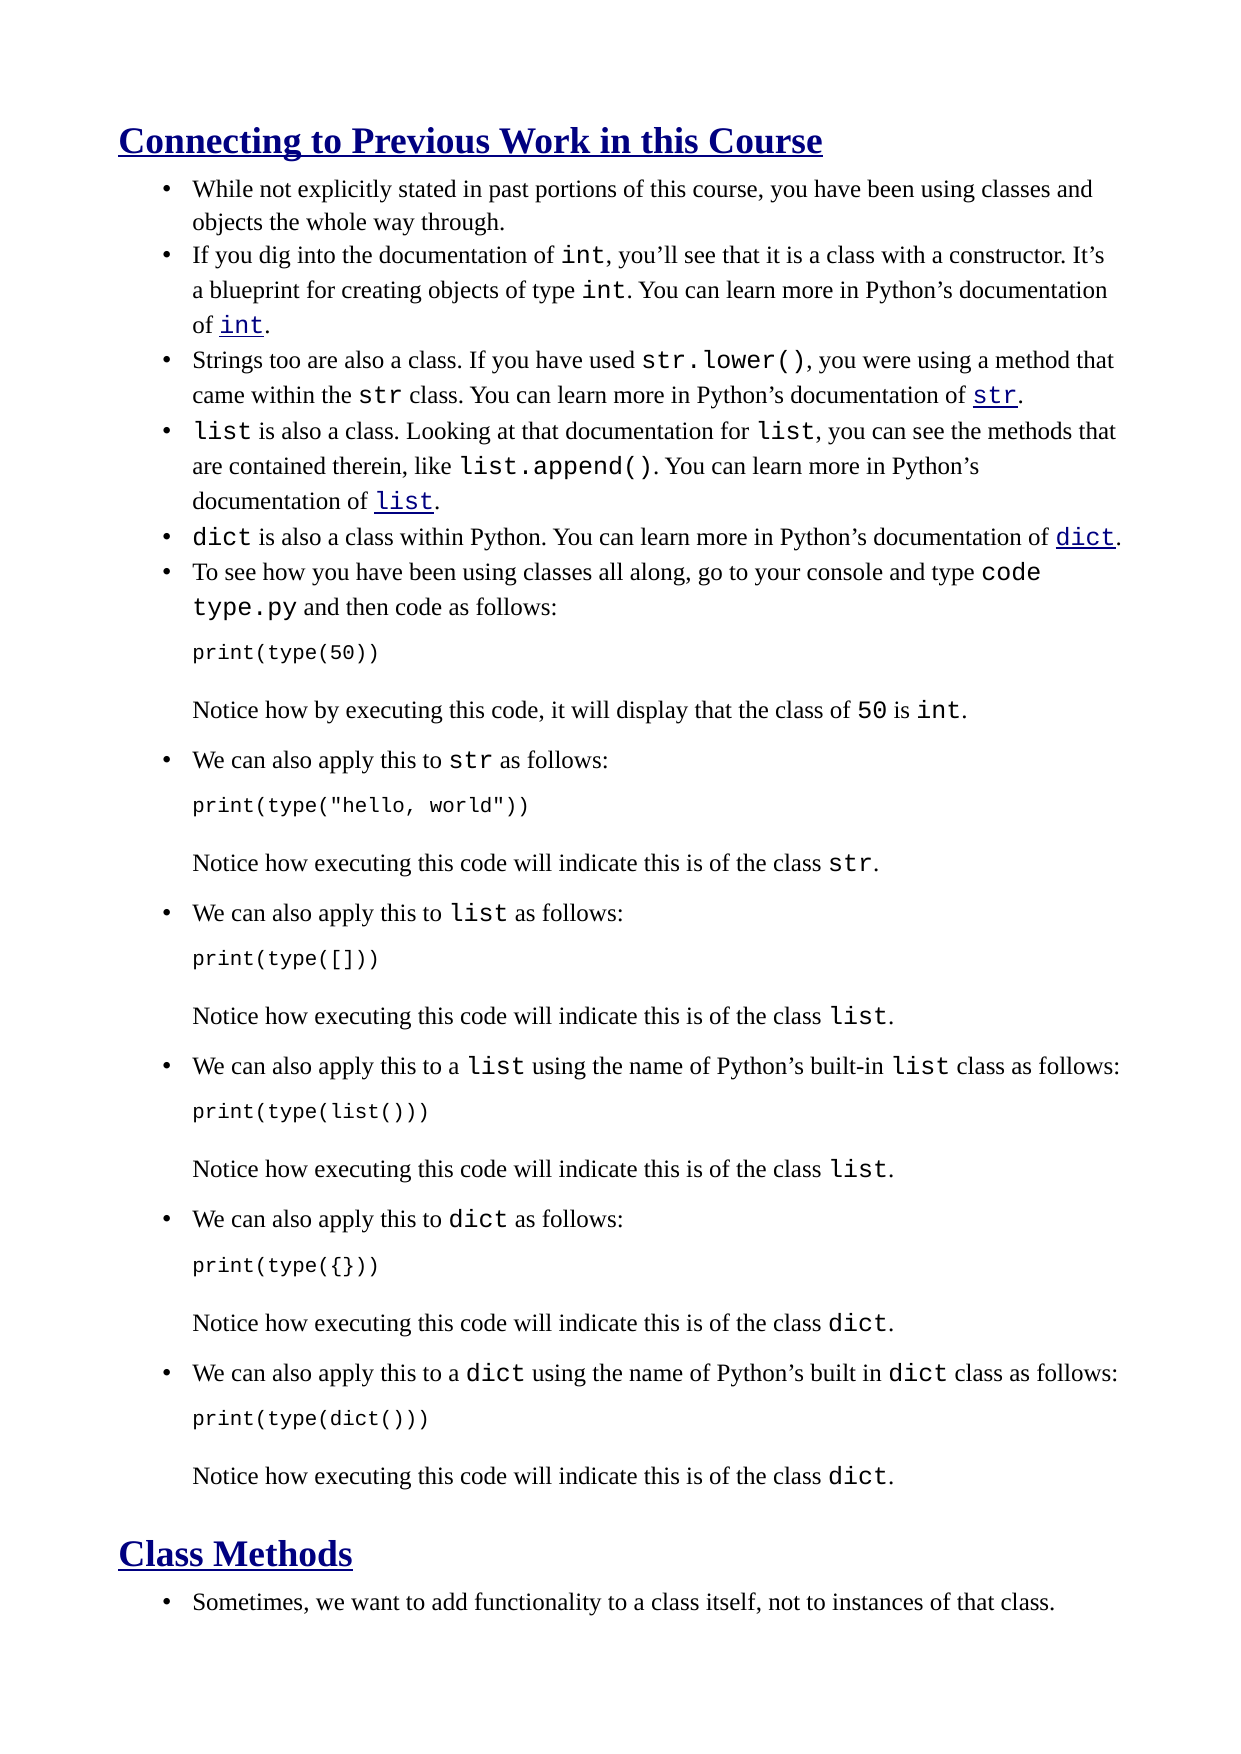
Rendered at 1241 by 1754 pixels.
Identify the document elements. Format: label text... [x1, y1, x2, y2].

list print(type({})) [162, 1254, 1122, 1278]
list Notice how executing this code will indicate this is of the class list. [162, 1154, 1122, 1185]
list If you dig into the documentation of int, you’ll see that it is a class with a constructor. It’s a blueprint for creating objects of type int. You can learn more in Python’s documentation of int. [162, 240, 1122, 341]
list Strings too are also a class. If you have used str.lower(), you were using a method that came within the str class. You can learn more in Python’s documentation of str. [162, 345, 1122, 411]
list dict is also a class within Python. You can learn more in Python’s documentation of dict. [162, 522, 1122, 552]
list While not explicitly stated in past portions of this course, you have been using classes and objects the whole way through. [162, 174, 1122, 236]
list print(type([])) [162, 948, 1122, 972]
list Notice how executing this code will indicate this is of the class list. [162, 1001, 1122, 1032]
list Notice how executing this code will indicate this is of the class dict. [162, 1308, 1122, 1338]
list Sometimes, we want to add functionality to a class itself, not to instances of that class. [162, 1587, 1122, 1616]
list We can also apply this to dict as follows: [162, 1204, 1122, 1235]
list list is also a class. Looking at that documentation for list, you can see the methods that are contained therein, like list.append(). You can learn more in Python’s documentation of list. [162, 416, 1122, 517]
list We can also apply this to list as follows: [162, 898, 1122, 929]
list We can also apply this to str as follows: [162, 745, 1122, 776]
list print(type("hello, world")) [162, 795, 1122, 819]
list We can also apply this to a list using the name of Python’s built-in list class as follows: [162, 1051, 1122, 1082]
list We can also apply this to a dict using the name of Python’s built in dict class as follows: [162, 1358, 1122, 1388]
list Notice how executing this code will indicate this is of the class str. [162, 848, 1122, 879]
subtitle Class Methods [118, 1532, 1122, 1575]
list Notice how executing this code will indicate this is of the class dict. [162, 1461, 1122, 1492]
list print(type(dict())) [162, 1408, 1122, 1431]
subtitle Connecting to Previous Work in this Course [118, 118, 1122, 161]
list print(type(50)) [162, 642, 1122, 666]
list print(type(list())) [162, 1101, 1122, 1125]
list Notice how by executing this code, it will display that the class of 50 is int. [162, 695, 1122, 726]
list To see how you have been using classes all along, go to your console and type code type.py and then code as follows: [162, 557, 1122, 623]
